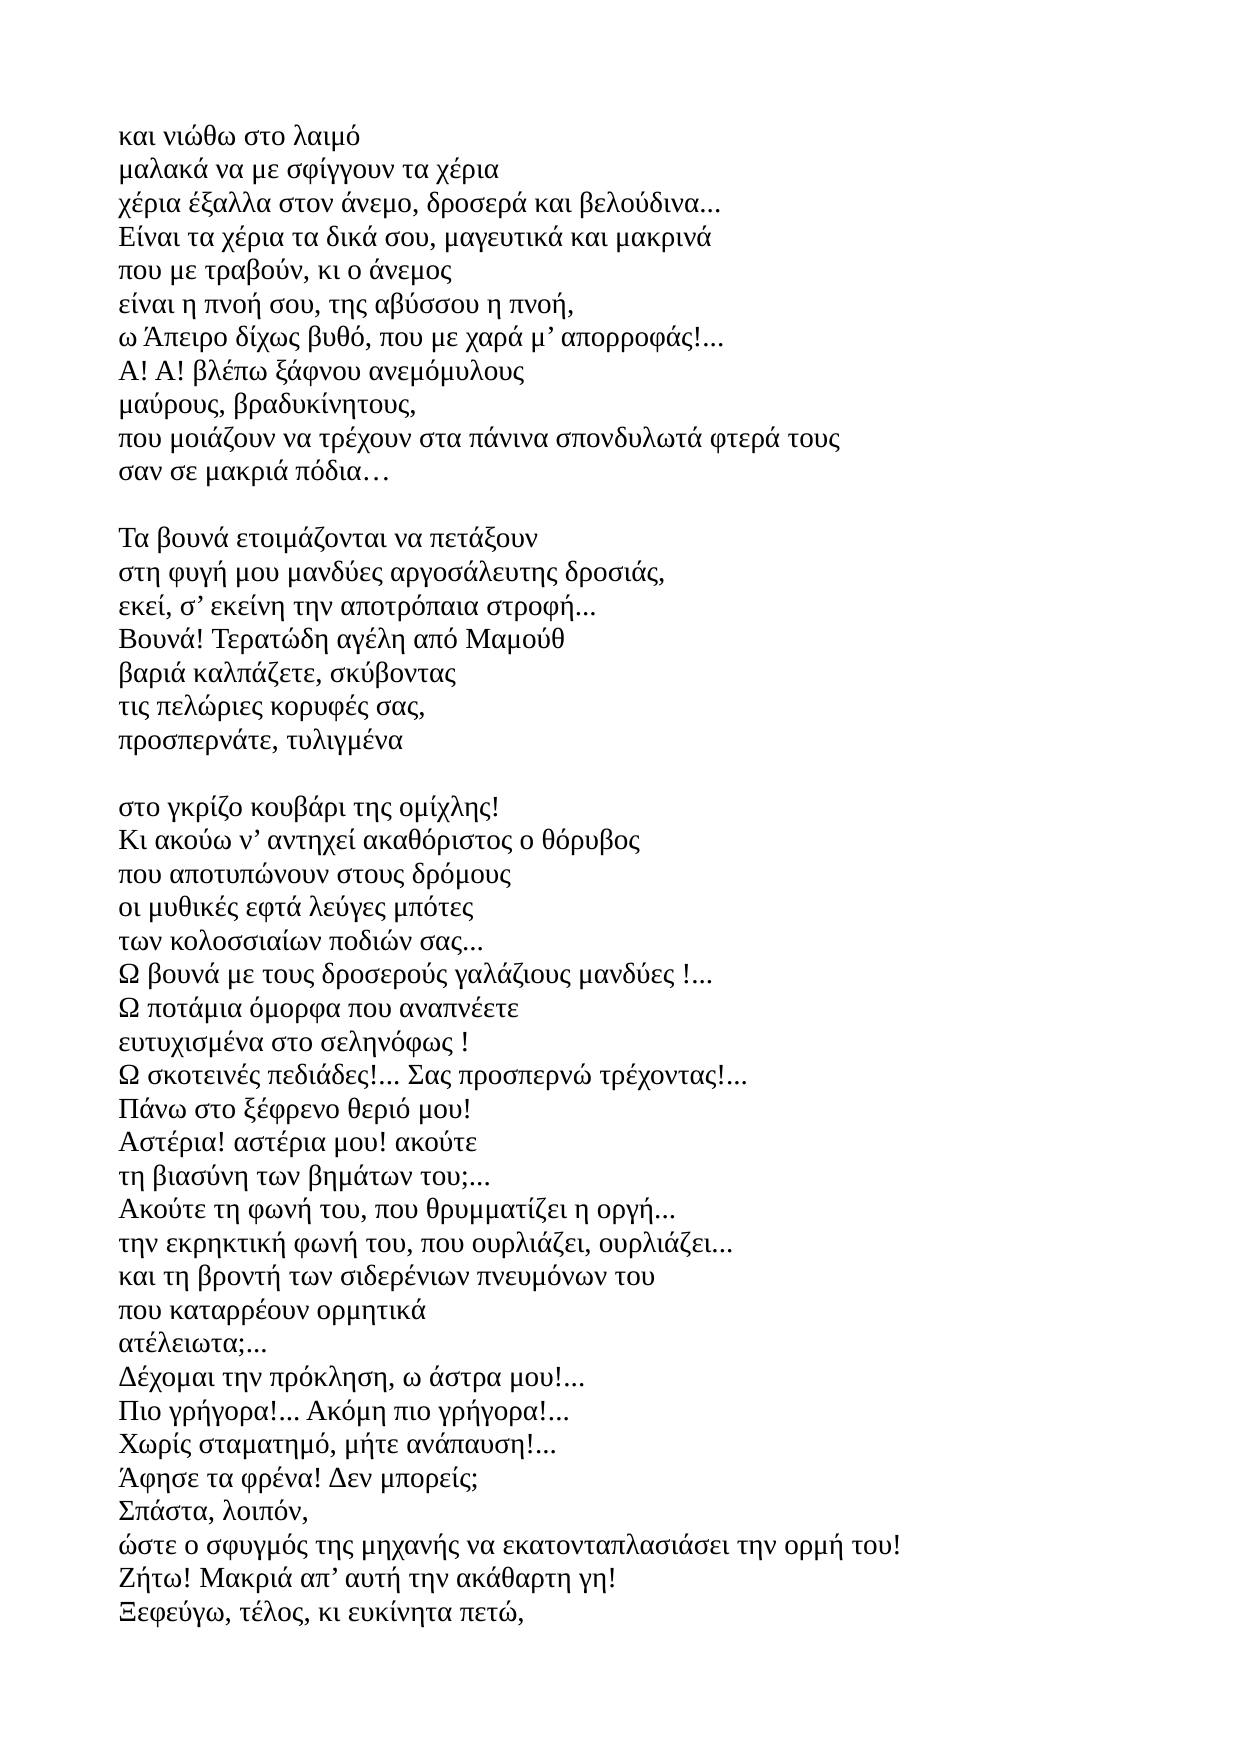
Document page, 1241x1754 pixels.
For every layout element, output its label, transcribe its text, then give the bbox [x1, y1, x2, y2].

text και τη βροντή των σιδερένιων πνευμόνων του [118, 1258, 1122, 1292]
text ώστε ο σφυγμός της μηχανής να εκατονταπλασιάσει την ορμή του! [118, 1527, 1122, 1560]
text Είναι τα χέρια τα δικά σου, μαγευτικά και μακρινά [118, 219, 1122, 252]
text τη βιασύνη των βημάτων του;... [118, 1158, 1122, 1191]
text στη φυγή μου μανδύες αργοσάλευτης δροσιάς, [118, 554, 1122, 588]
text βαριά καλπάζετε, σκύβοντας [118, 655, 1122, 688]
text ατέλειωτα;... [118, 1326, 1122, 1359]
text την εκρηκτική φωνή του, που ουρλιάζει, ουρλιάζει... [118, 1225, 1122, 1258]
text που καταρρέουν ορμητικά [118, 1292, 1122, 1326]
text Ξεφεύγω, τέλος, κι ευκίνητα πετώ, [118, 1594, 1122, 1627]
text Δέχομαι την πρόκληση, ω άστρα μου!... [118, 1359, 1122, 1393]
text Πάνω στο ξέφρενο θεριό μου! [118, 1091, 1122, 1124]
text που αποτυπώνουν στους δρόμους [118, 856, 1122, 889]
text Ω βουνά με τους δροσερούς γαλάζιους μανδύες !... [118, 957, 1122, 990]
text που με τραβούν, κι ο άνεμος [118, 252, 1122, 286]
text Σπάστα, λοιπόν, [118, 1493, 1122, 1527]
text Βουνά! Τερατώδη αγέλη από Μαμούθ [118, 621, 1122, 655]
text Χωρίς σταματημό, μήτε ανάπαυση!... [118, 1426, 1122, 1460]
text τις πελώριες κορυφές σας, [118, 688, 1122, 722]
text είναι η πνοή σου, της αβύσσου η πνοή, [118, 286, 1122, 319]
text ω Άπειρο δίχως βυθό, που με χαρά μ’ απορροφάς!... [118, 319, 1122, 353]
text και νιώθω στο λαιμό [118, 118, 1122, 152]
text μαλακά να με σφίγγουν τα χέρια [118, 152, 1122, 185]
text Ω σκοτεινές πεδιάδες!... Σας προσπερνώ τρέχοντας!... [118, 1057, 1122, 1091]
text Άφησε τα φρένα! Δεν μπορείς; [118, 1460, 1122, 1493]
text εκεί, σ’ εκείνη την αποτρόπαια στροφή... [118, 588, 1122, 621]
text Ακούτε τη φωνή του, που θρυμματίζει η οργή... [118, 1191, 1122, 1225]
text Α! Α! βλέπω ξάφνου ανεμόμυλους [118, 353, 1122, 386]
text των κολοσσιαίων ποδιών σας... [118, 923, 1122, 957]
text προσπερνάτε, τυλιγμένα [118, 722, 1122, 755]
text Τα βουνά ετοιμάζονται να πετάξουν [118, 521, 1122, 554]
text στο γκρίζο κουβάρι της ομίχλης! [118, 789, 1122, 822]
text μαύρους, βραδυκίνητους, [118, 386, 1122, 420]
text σαν σε μακριά πόδια… [118, 453, 1122, 487]
text Αστέρια! αστέρια μου! ακούτε [118, 1124, 1122, 1158]
text Ω ποτάμια όμορφα που αναπνέετε [118, 990, 1122, 1024]
text ευτυχισμένα στο σεληνόφως ! [118, 1024, 1122, 1057]
text οι μυθικές εφτά λεύγες μπότες [118, 889, 1122, 923]
text που μοιάζουν να τρέχουν στα πάνινα σπονδυλωτά φτερά τους [118, 420, 1122, 453]
text Πιο γρήγορα!... Ακόμη πιο γρήγορα!... [118, 1393, 1122, 1426]
text Ζήτω! Μακριά απ’ αυτή την ακάθαρτη γη! [118, 1560, 1122, 1594]
text χέρια έξαλλα στον άνεμο, δροσερά και βελούδινα... [118, 185, 1122, 219]
text Κι ακούω ν’ αντηχεί ακαθόριστος ο θόρυβος [118, 822, 1122, 856]
